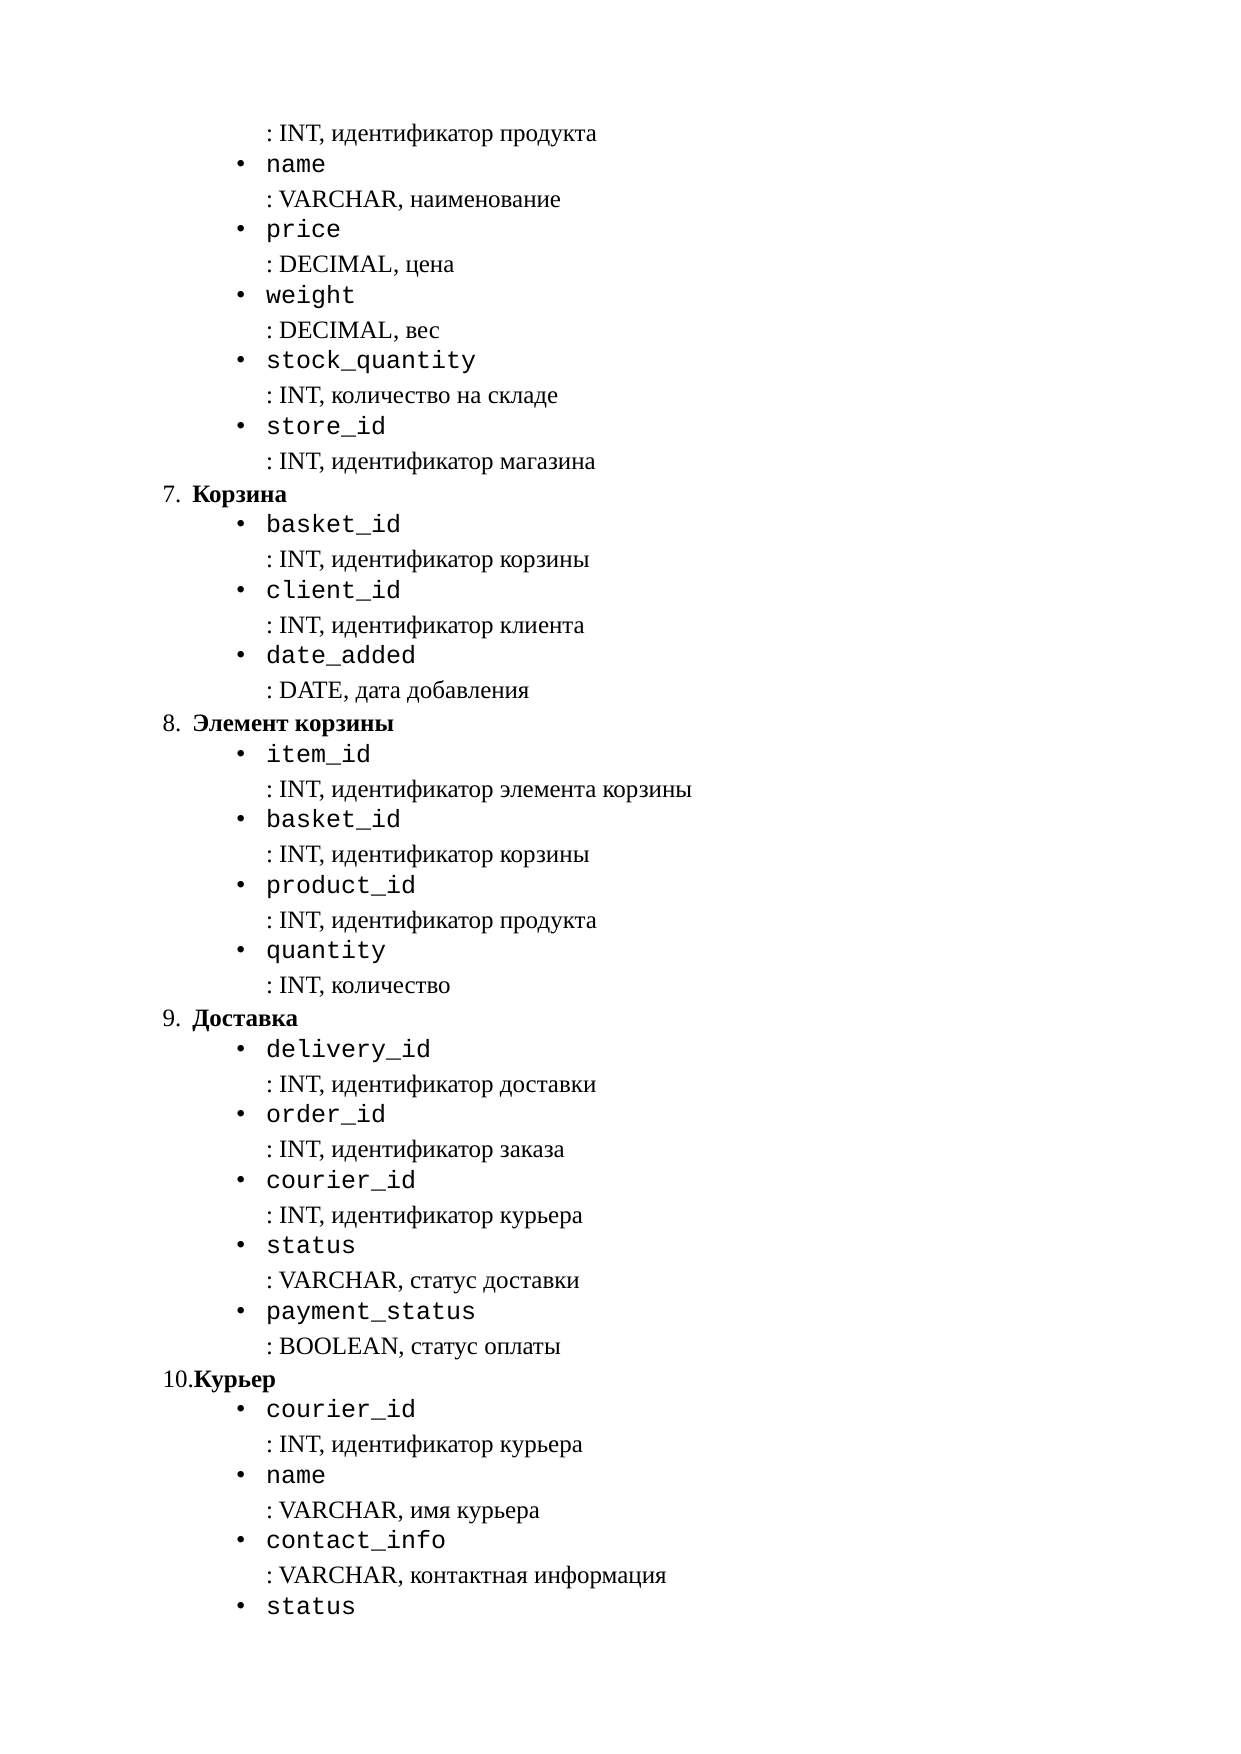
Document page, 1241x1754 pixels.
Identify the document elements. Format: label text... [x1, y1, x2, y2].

list : INT, количество [236, 970, 1122, 999]
list delivery_id [236, 1036, 1122, 1065]
list : INT, количество на складе [236, 380, 1122, 409]
list store_id [236, 413, 1122, 442]
list payment_status [236, 1298, 1122, 1327]
list item_id [236, 741, 1122, 770]
list : INT, идентификатор клиента [236, 610, 1122, 638]
list Доставка [162, 1003, 1122, 1032]
list basket_id [236, 512, 1122, 540]
list order_id [236, 1102, 1122, 1130]
list name [236, 1463, 1122, 1491]
list price [236, 217, 1122, 245]
list stock_quantity [236, 348, 1122, 376]
list : INT, идентификатор элемента корзины [236, 774, 1122, 803]
list : INT, идентификатор курьера [236, 1429, 1122, 1458]
list status [236, 1594, 1122, 1622]
list contact_info [236, 1528, 1122, 1556]
list : BOOLEAN, статус оплаты [236, 1331, 1122, 1360]
list : VARCHAR, наименование [236, 184, 1122, 212]
list Элемент корзины [162, 708, 1122, 737]
list courier_id [236, 1397, 1122, 1425]
list : INT, идентификатор магазина [236, 446, 1122, 474]
list name [236, 151, 1122, 179]
list : DECIMAL, цена [236, 249, 1122, 278]
list : DECIMAL, вес [236, 315, 1122, 343]
list : VARCHAR, статус доставки [236, 1266, 1122, 1294]
list : INT, идентификатор корзины [236, 544, 1122, 573]
list : VARCHAR, имя курьера [236, 1495, 1122, 1524]
list : INT, идентификатор курьера [236, 1200, 1122, 1229]
list : INT, идентификатор заказа [236, 1134, 1122, 1163]
list : INT, идентификатор продукта [236, 905, 1122, 934]
list quantity [236, 938, 1122, 966]
list Корзина [162, 479, 1122, 507]
list Курьер [162, 1364, 1122, 1393]
list basket_id [236, 807, 1122, 835]
list : INT, идентификатор корзины [236, 839, 1122, 868]
list : INT, идентификатор доставки [236, 1069, 1122, 1098]
list client_id [236, 577, 1122, 606]
list date_added [236, 643, 1122, 671]
list : VARCHAR, контактная информация [236, 1561, 1122, 1589]
list : DATE, дата добавления [236, 675, 1122, 704]
list product_id [236, 872, 1122, 901]
list weight [236, 282, 1122, 311]
list status [236, 1233, 1122, 1261]
list courier_id [236, 1167, 1122, 1196]
list : INT, идентификатор продукта [236, 118, 1122, 147]
